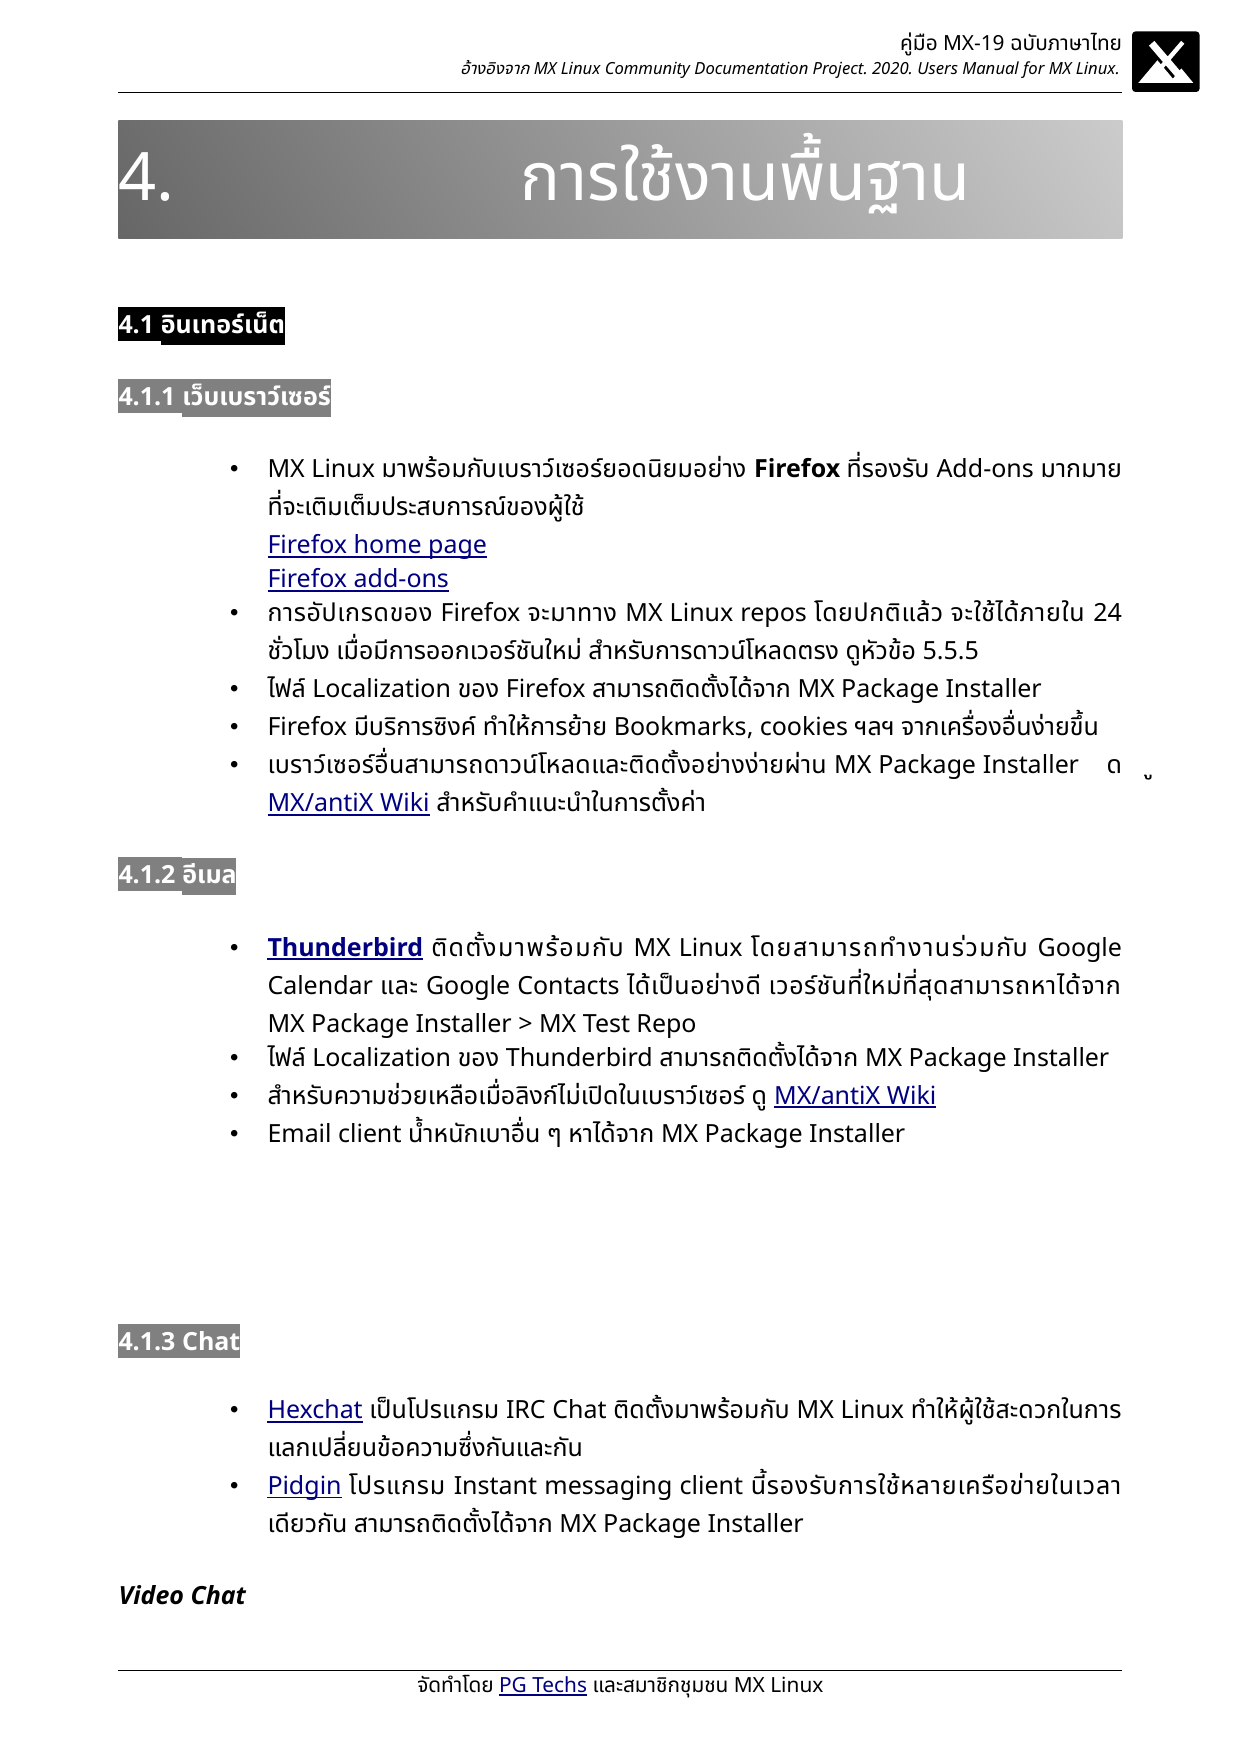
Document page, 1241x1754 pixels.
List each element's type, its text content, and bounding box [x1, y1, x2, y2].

text 4.1.3 Chat [118, 1324, 1122, 1358]
list Thunderbird ติดตั้งมาพร้อมกับ MX Linux โดยสามารถทำงานร่วมกับ Google Calendar และ Google Contacts ได้เป็นอย่างดี เวอร์ชันที่ใหม่ที่สุดสามารถหาได้จาก MX Package Installer > MX Test Repo [230, 929, 1122, 1039]
list Hexchat เป็นโปรแกรม IRC Chat ติดตั้งมาพร้อมกับ MX Linux ทำให้ผู้ใช้สะดวกในการแลกเปลี่ยนข้อความซึ่งกันและกัน [230, 1392, 1122, 1468]
list การอัปเกรดของ Firefox จะมาทาง MX Linux repos โดยปกติแล้ว จะใช้ได้ภายใน 24 ชั่วโมง เมื่อมีการออกเวอร์ชันใหม่ สำหรับการดาวน์โหลดตรง ดูหัวข้อ 5.5.5 [230, 595, 1122, 671]
list ไฟล์ Localization ของ Thunderbird สามารถติดตั้งได้จาก MX Package Installer [230, 1039, 1122, 1077]
text 4.1.1 เว็บเบราว์เซอร์ [118, 379, 1122, 417]
list สำหรับความช่วยเหลือเมื่อลิงก์ไม่เปิดในเบราว์เซอร์ ดู MX/antiX Wiki [230, 1077, 1122, 1115]
list Email client น้ำหนักเบาอื่น ๆ หาได้จาก MX Package Installer [230, 1115, 1122, 1153]
list MX Linux มาพร้อมกับเบราว์เซอร์ยอดนิยมอย่าง Firefox ที่รองรับ Add-ons มากมายที่จะเติมเต็มประสบการณ์ของผู้ใช้ [230, 451, 1122, 527]
text Video Chat [118, 1578, 1122, 1612]
text 4.1.2 อีเมล [118, 857, 1122, 895]
list Firefox add-ons [230, 561, 1122, 595]
list เบราว์เซอร์อื่นสามารถดาวน์โหลดและติดตั้งอย่างง่ายผ่าน MX Package Installer ดู MX/antiX Wiki สำหรับคำแนะนำในการตั้งค่า [230, 747, 1122, 823]
list Pidgin โปรแกรม Instant messaging client นี้รองรับการใช้หลายเครือข่ายในเวลาเดียวกัน สามารถติดตั้งได้จาก MX Package Installer [230, 1468, 1122, 1544]
list Firefox มีบริการซิงค์ ทำให้การย้าย Bookmarks, cookies ฯลฯ จากเครื่องอื่นง่ายขึ้น [230, 709, 1122, 747]
list Firefox home page [230, 527, 1122, 561]
list ไฟล์ Localization ของ Firefox สามารถติดตั้งได้จาก MX Package Installer [230, 671, 1122, 709]
text 4.1 อินเทอร์เน็ต [118, 307, 1122, 345]
